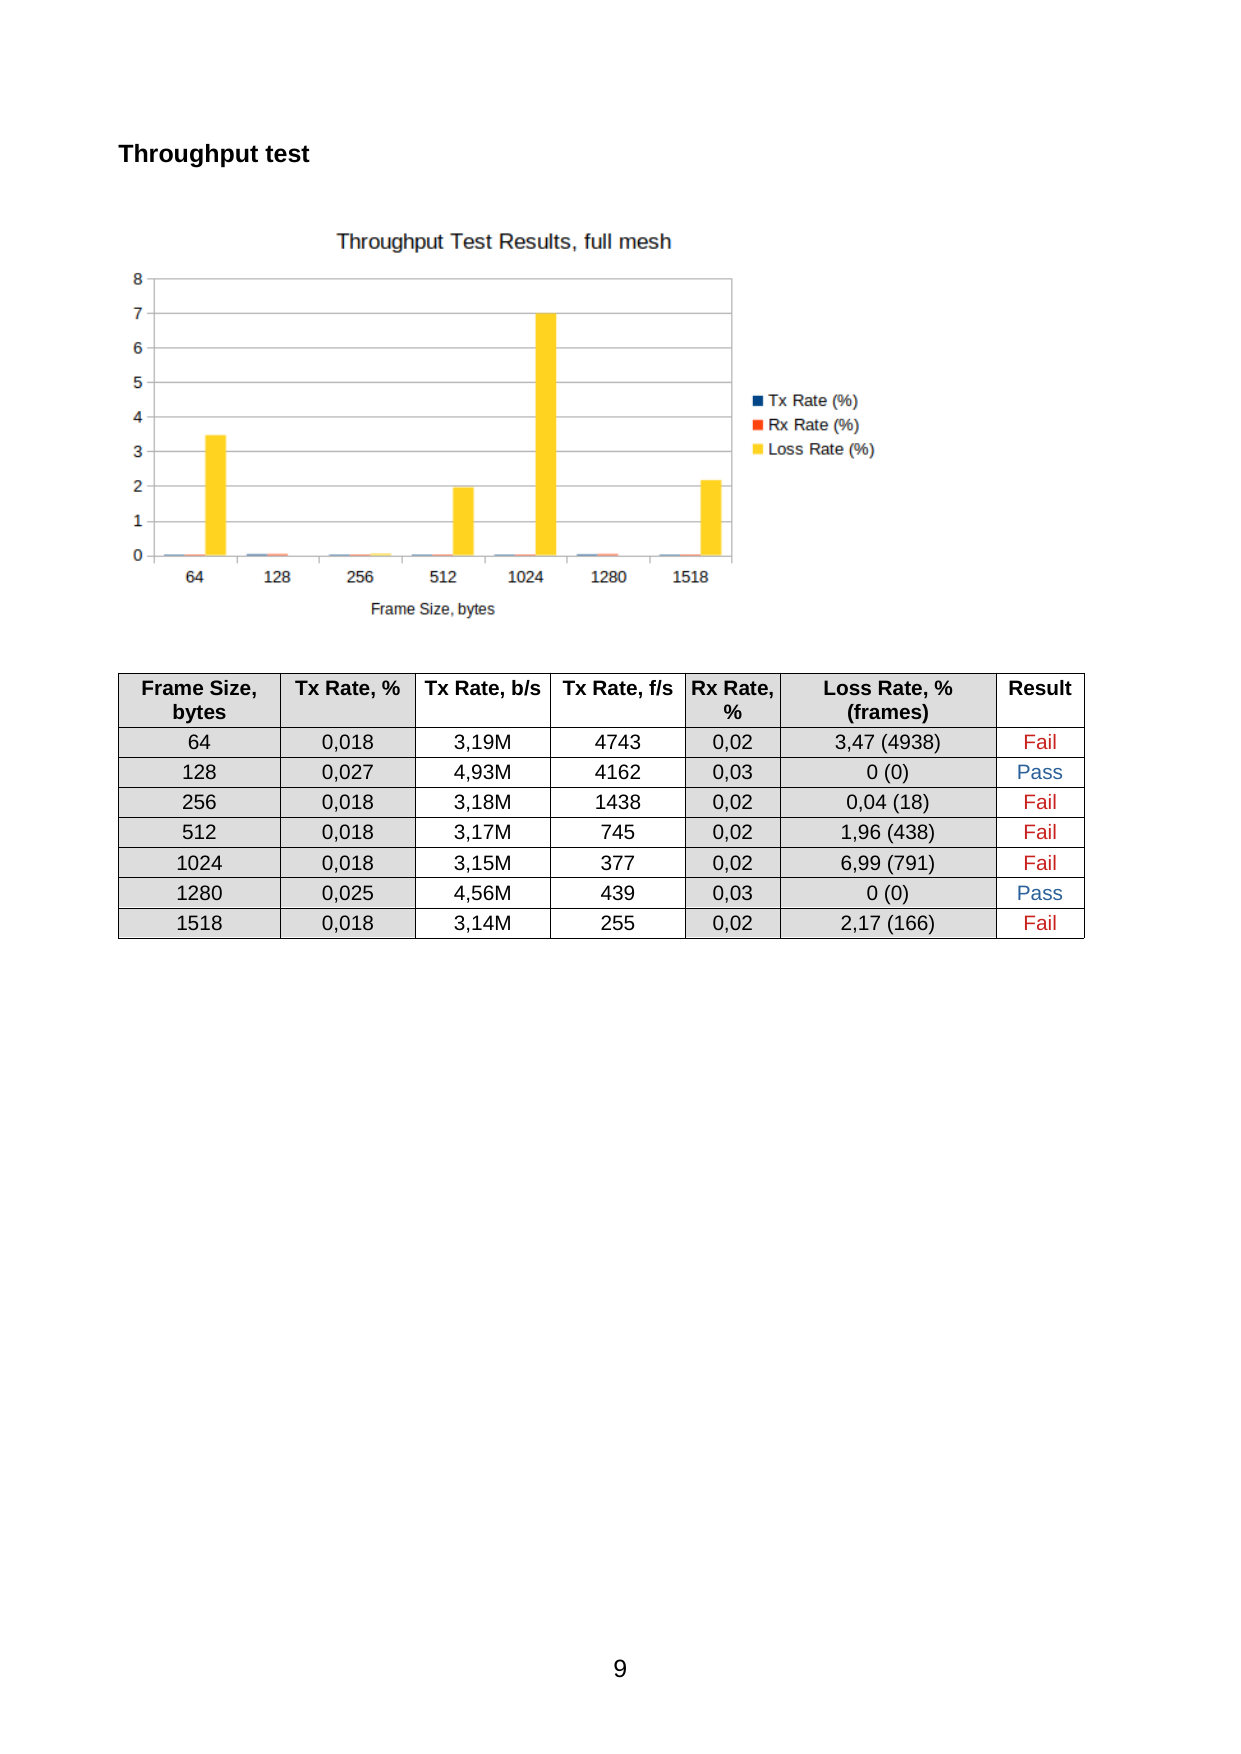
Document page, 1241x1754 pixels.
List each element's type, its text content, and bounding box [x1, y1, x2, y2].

table_cell 0,018 [281, 788, 415, 817]
table_header Loss Rate, % (frames) [781, 674, 996, 727]
table_cell 0,02 [686, 728, 780, 757]
table_cell 1,96 (438) [781, 818, 996, 847]
table_header Tx Rate, % [281, 674, 415, 727]
table_header Result [997, 674, 1084, 727]
table_cell 0,018 [281, 909, 415, 937]
table_cell 0,027 [281, 758, 415, 787]
table_cell 255 [551, 909, 685, 937]
table_cell 0,025 [281, 878, 415, 907]
table_cell 439 [551, 878, 685, 907]
table_cell 0,018 [281, 728, 415, 757]
table_cell 2,17 (166) [781, 909, 996, 937]
subtitle Throughput test [118, 139, 1122, 168]
table_cell 377 [551, 848, 685, 877]
table_cell 512 [119, 818, 280, 847]
table_header Tx Rate, b/s [416, 674, 550, 727]
table_cell 4162 [551, 758, 685, 787]
table_cell 1518 [119, 909, 280, 937]
table_cell 3,18M [416, 788, 550, 817]
table_cell 256 [119, 788, 280, 817]
table_cell 3,19M [416, 728, 550, 757]
table_cell 6,99 (791) [781, 848, 996, 877]
table_cell 0,018 [281, 848, 415, 877]
table_cell 0 (0) [781, 878, 996, 907]
table_cell 0,03 [686, 758, 780, 787]
table_cell 64 [119, 728, 280, 757]
table_cell 3,14M [416, 909, 550, 937]
table_cell Fail [997, 848, 1084, 877]
table_cell 0,018 [281, 818, 415, 847]
table_header Frame Size, bytes [119, 674, 280, 727]
table_cell 1024 [119, 848, 280, 877]
table_cell 1438 [551, 788, 685, 817]
table_cell 0,02 [686, 848, 780, 877]
table_header Tx Rate, f/s [551, 674, 685, 727]
table_cell Fail [997, 728, 1084, 757]
picture [118, 208, 891, 644]
table_cell 0,02 [686, 818, 780, 847]
table_cell Pass [997, 878, 1084, 907]
table_cell 3,47 (4938) [781, 728, 996, 757]
table_cell Fail [997, 818, 1084, 847]
table_cell 0,02 [686, 909, 780, 937]
table_cell 0,04 (18) [781, 788, 996, 817]
table_cell 4,93M [416, 758, 550, 787]
table_cell Fail [997, 909, 1084, 937]
table_cell 0,03 [686, 878, 780, 907]
table_cell 0,02 [686, 788, 780, 817]
table_cell 128 [119, 758, 280, 787]
table_cell 3,15M [416, 848, 550, 877]
table_cell 4,56M [416, 878, 550, 907]
table_cell Fail [997, 788, 1084, 817]
table_cell Pass [997, 758, 1084, 787]
table_cell 3,17M [416, 818, 550, 847]
table_cell 4743 [551, 728, 685, 757]
table_cell 745 [551, 818, 685, 847]
table_cell 1280 [119, 878, 280, 907]
table_cell 0 (0) [781, 758, 996, 787]
table_header Rx Rate, % [686, 674, 780, 727]
